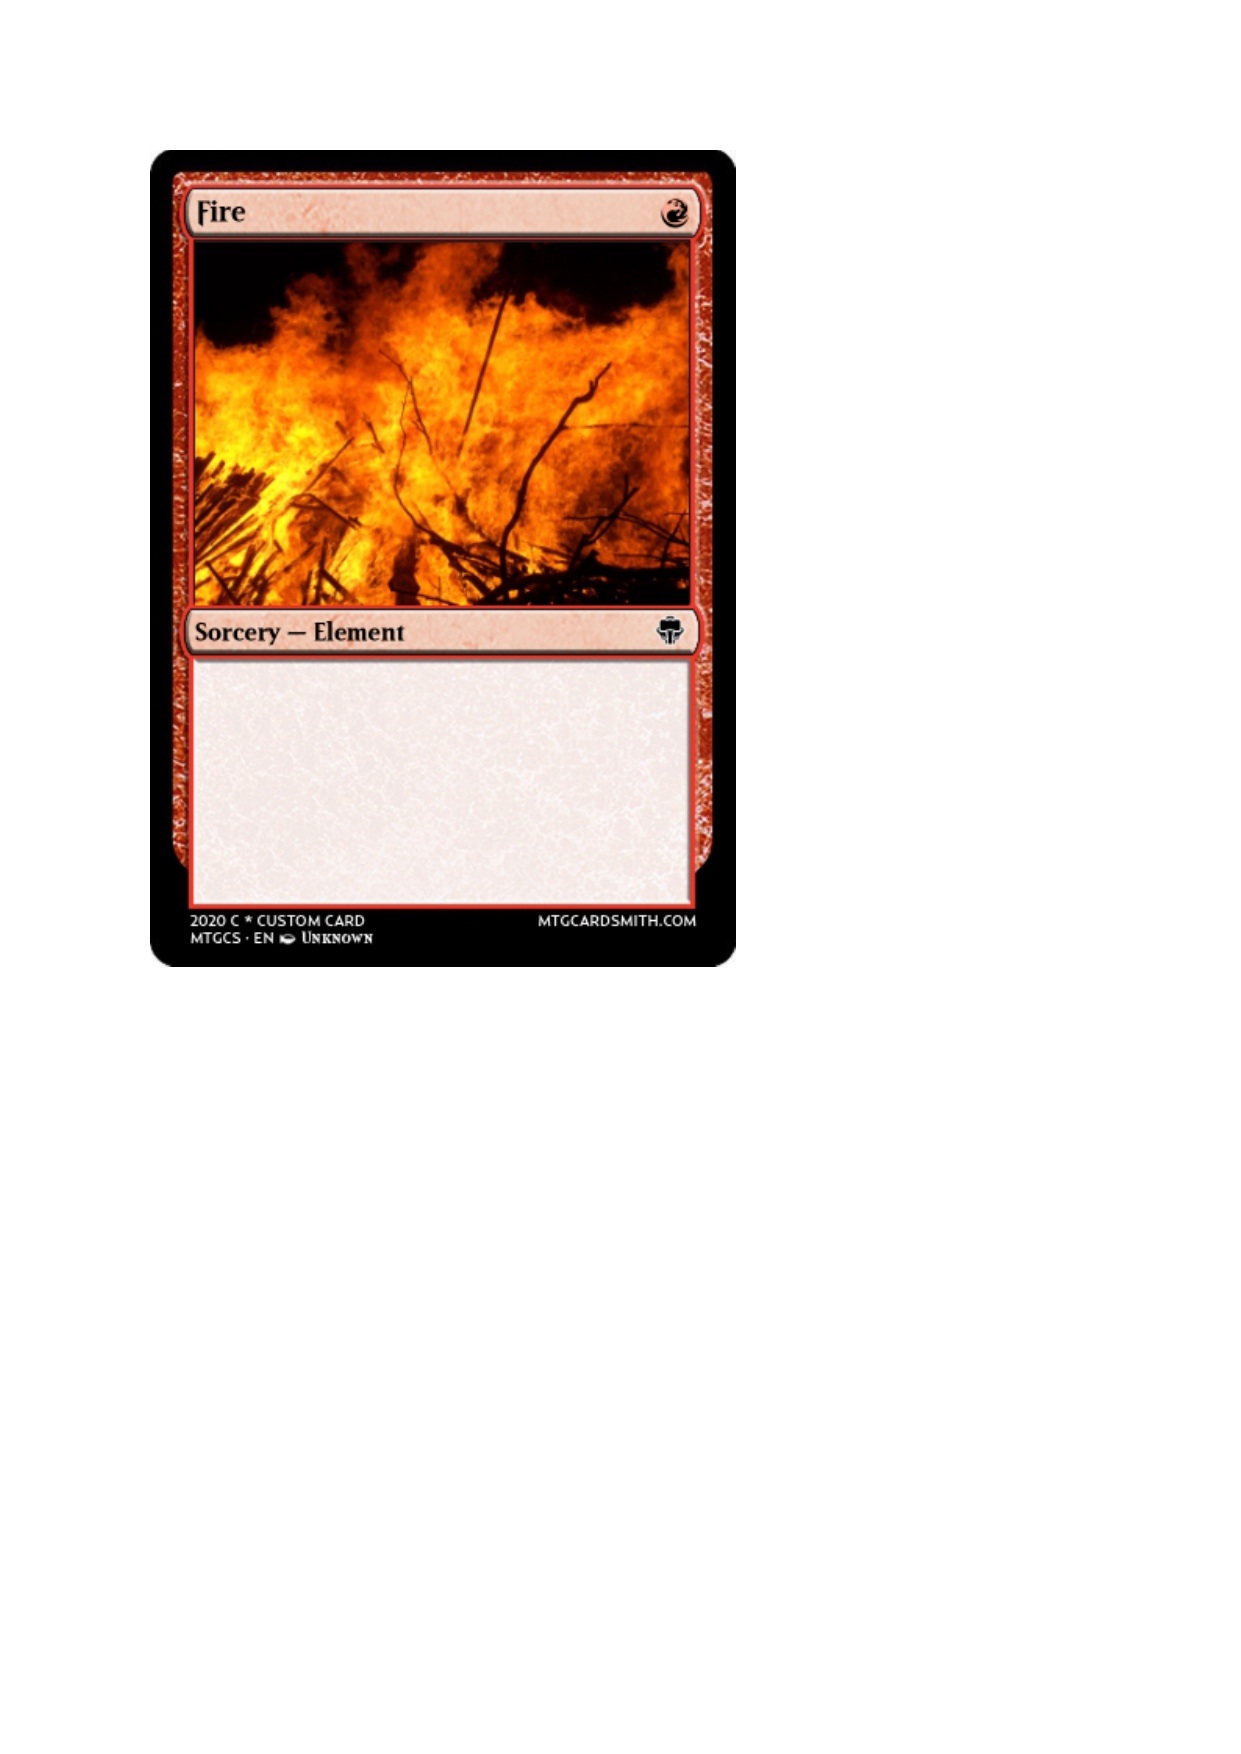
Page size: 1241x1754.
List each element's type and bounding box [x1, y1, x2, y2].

picture [150, 150, 736, 967]
